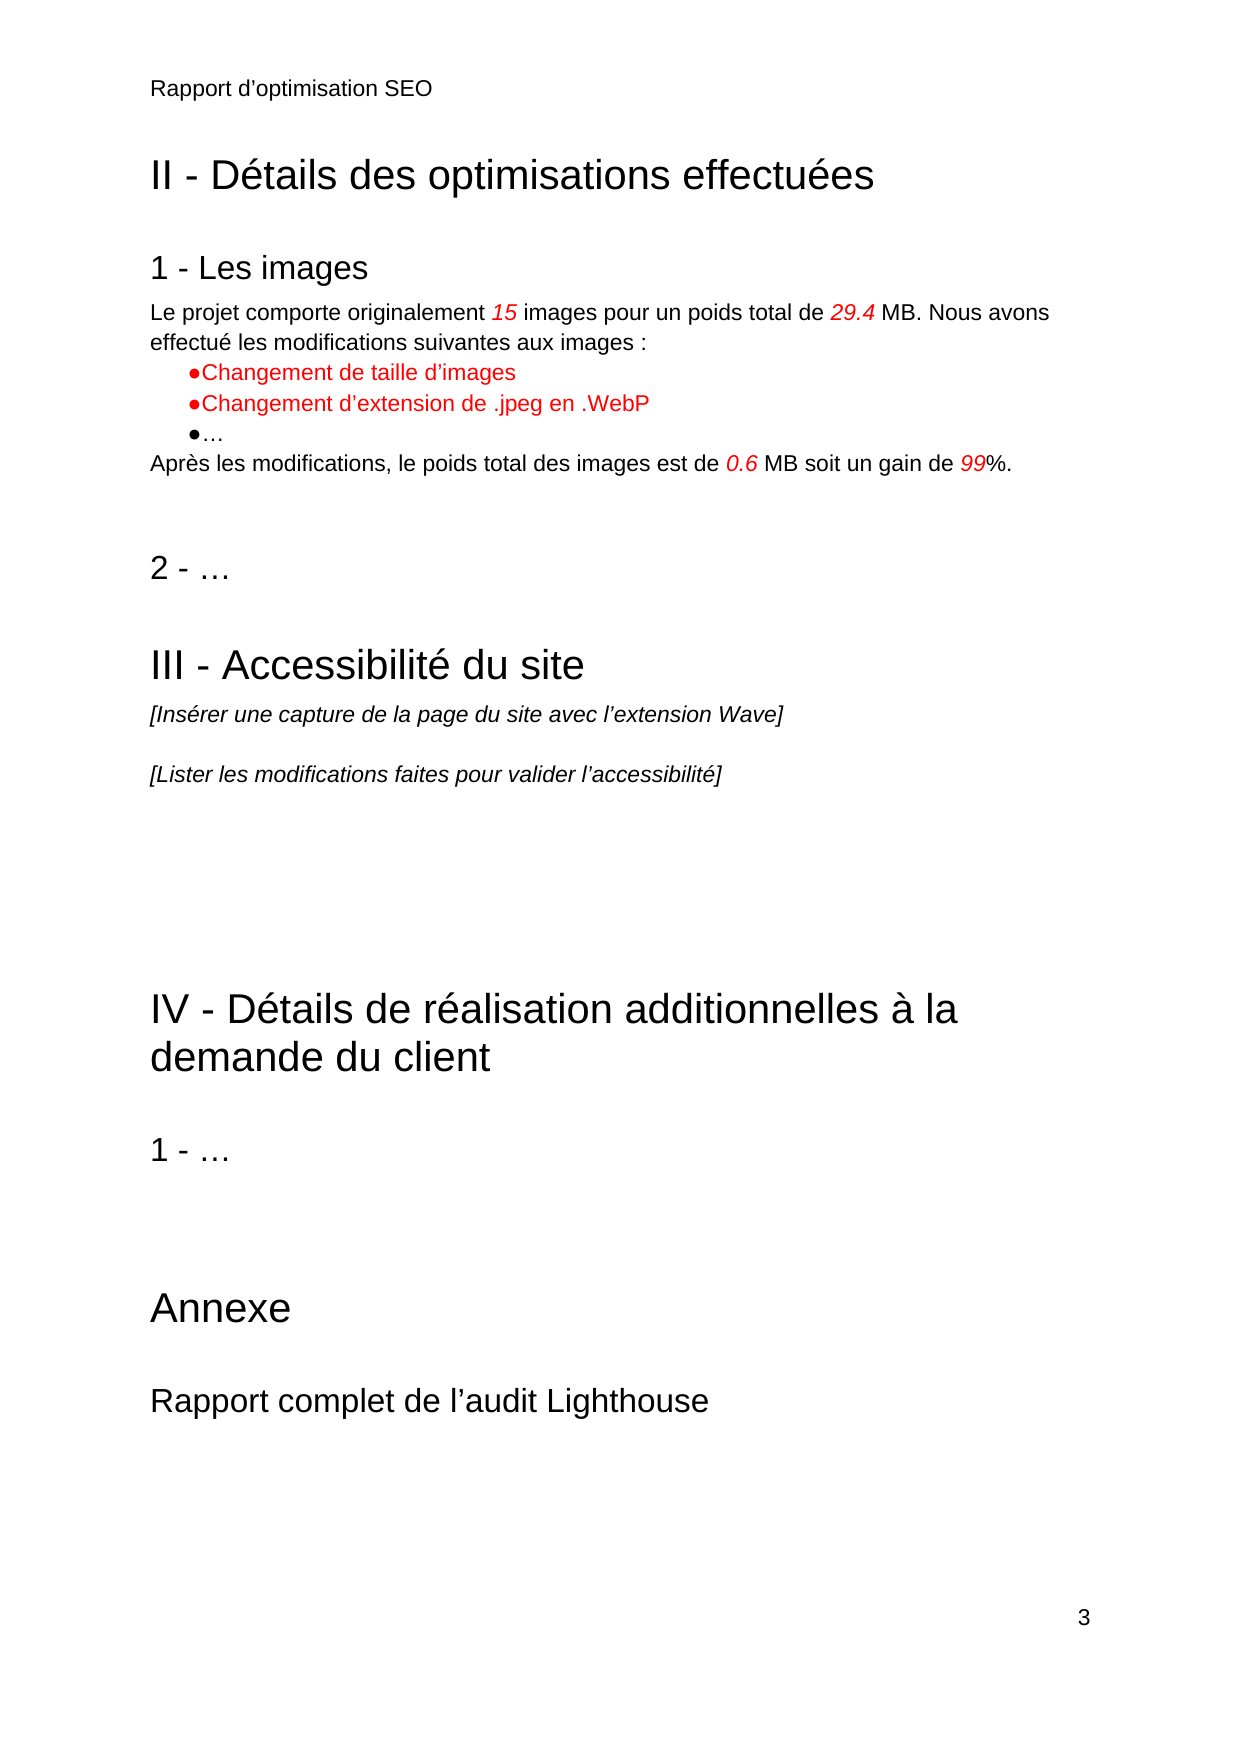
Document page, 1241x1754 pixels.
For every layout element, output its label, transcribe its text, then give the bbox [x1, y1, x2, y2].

subtitle 1 - … [150, 1130, 1090, 1168]
list … [187, 420, 1090, 446]
subtitle II - Détails des optimisations effectuées [150, 150, 1090, 198]
text Le projet comporte originalement 15 images pour un poids total de 29.4 MB. Nous avons effectué les modifications suivantes aux images : [150, 299, 1090, 355]
subtitle Rapport complet de l’audit Lighthouse [150, 1381, 1090, 1419]
subtitle III - Accessibilité du site [150, 640, 1090, 688]
text Après les modifications, le poids total des images est de 0.6 MB soit un gain de 99%. [150, 450, 1090, 476]
subtitle Annexe [150, 1283, 1090, 1331]
text [Insérer une capture de la page du site avec l’extension Wave] [150, 701, 1090, 727]
list Changement d’extension de .jpeg en .WebP [187, 389, 1090, 416]
subtitle 2 - … [150, 548, 1090, 586]
list Changement de taille d’images [187, 359, 1090, 386]
text [Lister les modifications faites pour valider l’accessibilité] [150, 761, 1090, 788]
subtitle IV - Détails de réalisation additionnelles à la demande du client [150, 984, 1090, 1080]
subtitle 1 - Les images [150, 248, 1090, 286]
